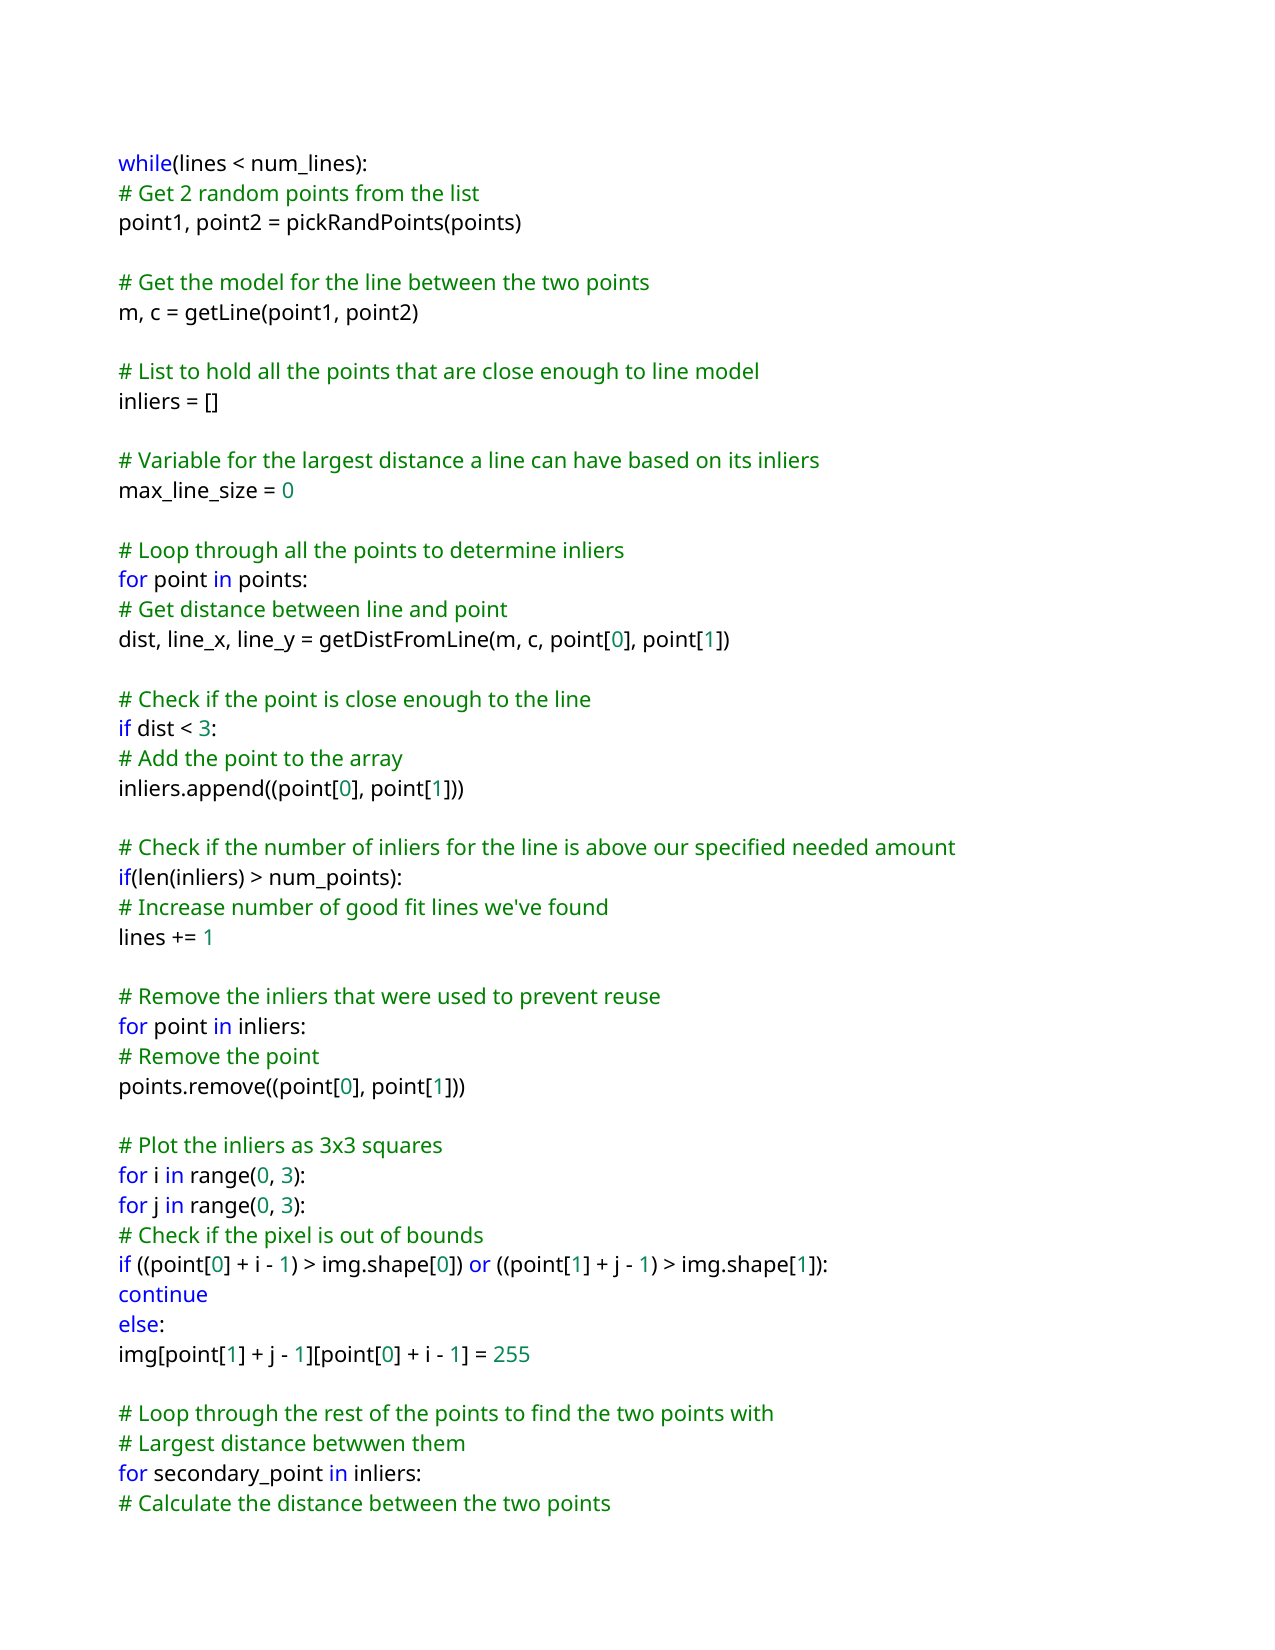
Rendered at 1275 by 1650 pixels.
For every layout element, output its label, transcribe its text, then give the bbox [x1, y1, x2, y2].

text # Loop through the rest of the points to find the two points with [118, 1398, 1157, 1428]
text continue [118, 1279, 1157, 1309]
text # Check if the pixel is out of bounds [118, 1219, 1157, 1249]
text # Increase number of good fit lines we've found [118, 892, 1157, 922]
text # Calculate the distance between the two points [118, 1488, 1157, 1517]
text # Add the point to the array [118, 743, 1157, 773]
text while(lines < num_lines): [118, 148, 1157, 178]
text img[point[1] + j - 1][point[0] + i - 1] = 255 [118, 1339, 1157, 1368]
text inliers.append((point[0], point[1])) [118, 773, 1157, 803]
text if dist < 3: [118, 713, 1157, 743]
text for j in range(0, 3): [118, 1190, 1157, 1219]
text if ((point[0] + i - 1) > img.shape[0]) or ((point[1] + j - 1) > img.shape[1]): [118, 1249, 1157, 1279]
text for point in inliers: [118, 1011, 1157, 1041]
text if(len(inliers) > num_points): [118, 862, 1157, 892]
text # Remove the point [118, 1041, 1157, 1071]
text # Plot the inliers as 3x3 squares [118, 1130, 1157, 1160]
text # Largest distance betwwen them [118, 1428, 1157, 1458]
text else: [118, 1309, 1157, 1339]
text m, c = getLine(point1, point2) [118, 297, 1157, 326]
text # Remove the inliers that were used to prevent reuse [118, 981, 1157, 1011]
text for i in range(0, 3): [118, 1160, 1157, 1190]
text for secondary_point in inliers: [118, 1458, 1157, 1488]
text # Check if the number of inliers for the line is above our specified needed amount [118, 832, 1157, 862]
text lines += 1 [118, 922, 1157, 952]
text point1, point2 = pickRandPoints(points) [118, 207, 1157, 237]
text # Loop through all the points to determine inliers [118, 535, 1157, 564]
text # Get the model for the line between the two points [118, 267, 1157, 297]
text max_line_size = 0 [118, 475, 1157, 505]
text for point in points: [118, 564, 1157, 594]
text inliers = [] [118, 386, 1157, 416]
text dist, line_x, line_y = getDistFromLine(m, c, point[0], point[1]) [118, 624, 1157, 654]
text # Variable for the largest distance a line can have based on its inliers [118, 445, 1157, 475]
text # Get distance between line and point [118, 594, 1157, 624]
text # Get 2 random points from the list [118, 178, 1157, 207]
text # Check if the point is close enough to the line [118, 683, 1157, 713]
text points.remove((point[0], point[1])) [118, 1071, 1157, 1100]
text # List to hold all the points that are close enough to line model [118, 356, 1157, 386]
